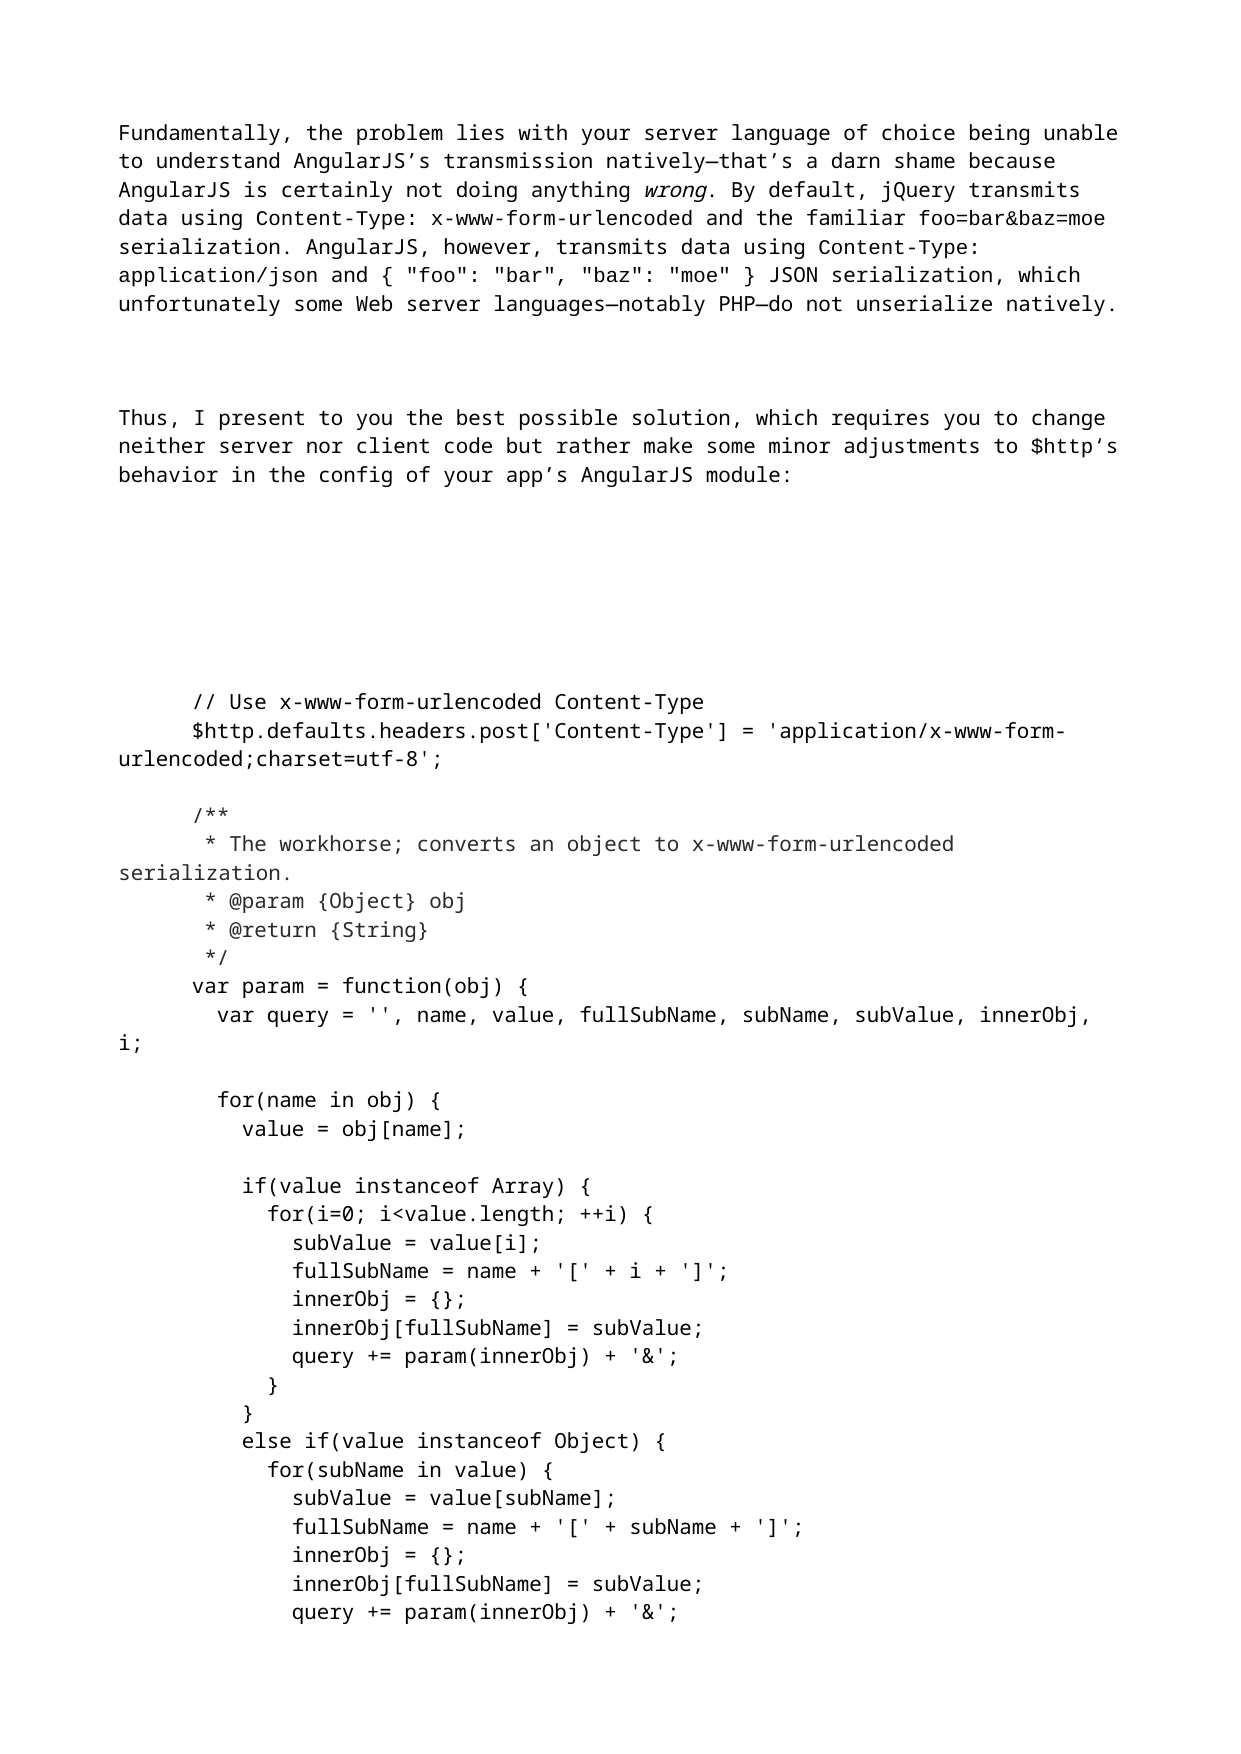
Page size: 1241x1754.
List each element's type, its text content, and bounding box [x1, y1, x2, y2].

text for(i=0; i<value.length; ++i) { [118, 1199, 1122, 1228]
text */ [118, 943, 1122, 972]
text fullSubName = name + '[' + subName + ']'; [118, 1512, 1122, 1540]
text subValue = value[i]; [118, 1228, 1122, 1256]
text /** [118, 801, 1122, 829]
text query += param(innerObj) + '&'; [118, 1341, 1122, 1370]
text innerObj[fullSubName] = subValue; [118, 1313, 1122, 1341]
text else if(value instanceof Object) { [118, 1427, 1122, 1455]
text query += param(innerObj) + '&'; [118, 1597, 1122, 1626]
text var param = function(obj) { [118, 972, 1122, 1000]
text Fundamentally, the problem lies with your server language of choice being unable to understand AngularJS’s transmission natively—that’s a darn shame because AngularJS is certainly not doing anything wrong. By default, jQuery transmits data using Content-Type: x-www-form-urlencoded and the familiar foo=bar&baz=moe serialization. AngularJS, however, transmits data using Content-Type: application/json and { "foo": "bar", "baz": "moe" } JSON serialization, which unfortunately some Web server languages—notably PHP—do not unserialize natively. [118, 118, 1122, 346]
text innerObj = {}; [118, 1284, 1122, 1313]
text // Use x-www-form-urlencoded Content-Type [118, 687, 1122, 716]
text * The workhorse; converts an object to x-www-form-urlencoded serialization. [118, 829, 1122, 886]
text * @return {String} [118, 915, 1122, 943]
text for(name in obj) { [118, 1085, 1122, 1114]
text value = obj[name]; [118, 1114, 1122, 1142]
text innerObj[fullSubName] = subValue; [118, 1569, 1122, 1597]
text Thus, I present to you the best possible solution, which requires you to change neither server nor client code but rather make some minor adjustments to $http‘s behavior in the config of your app’s AngularJS module: [118, 403, 1122, 488]
text * @param {Object} obj [118, 886, 1122, 915]
text for(subName in value) { [118, 1455, 1122, 1483]
text if(value instanceof Array) { [118, 1171, 1122, 1199]
text var query = '', name, value, fullSubName, subName, subValue, innerObj, i; [118, 1000, 1122, 1057]
text subValue = value[subName]; [118, 1483, 1122, 1512]
text } [118, 1398, 1122, 1427]
text $http.defaults.headers.post['Content-Type'] = 'application/x-www-form-urlencoded;charset=utf-8'; [118, 716, 1122, 773]
text innerObj = {}; [118, 1540, 1122, 1569]
text } [118, 1370, 1122, 1398]
text fullSubName = name + '[' + i + ']'; [118, 1256, 1122, 1284]
